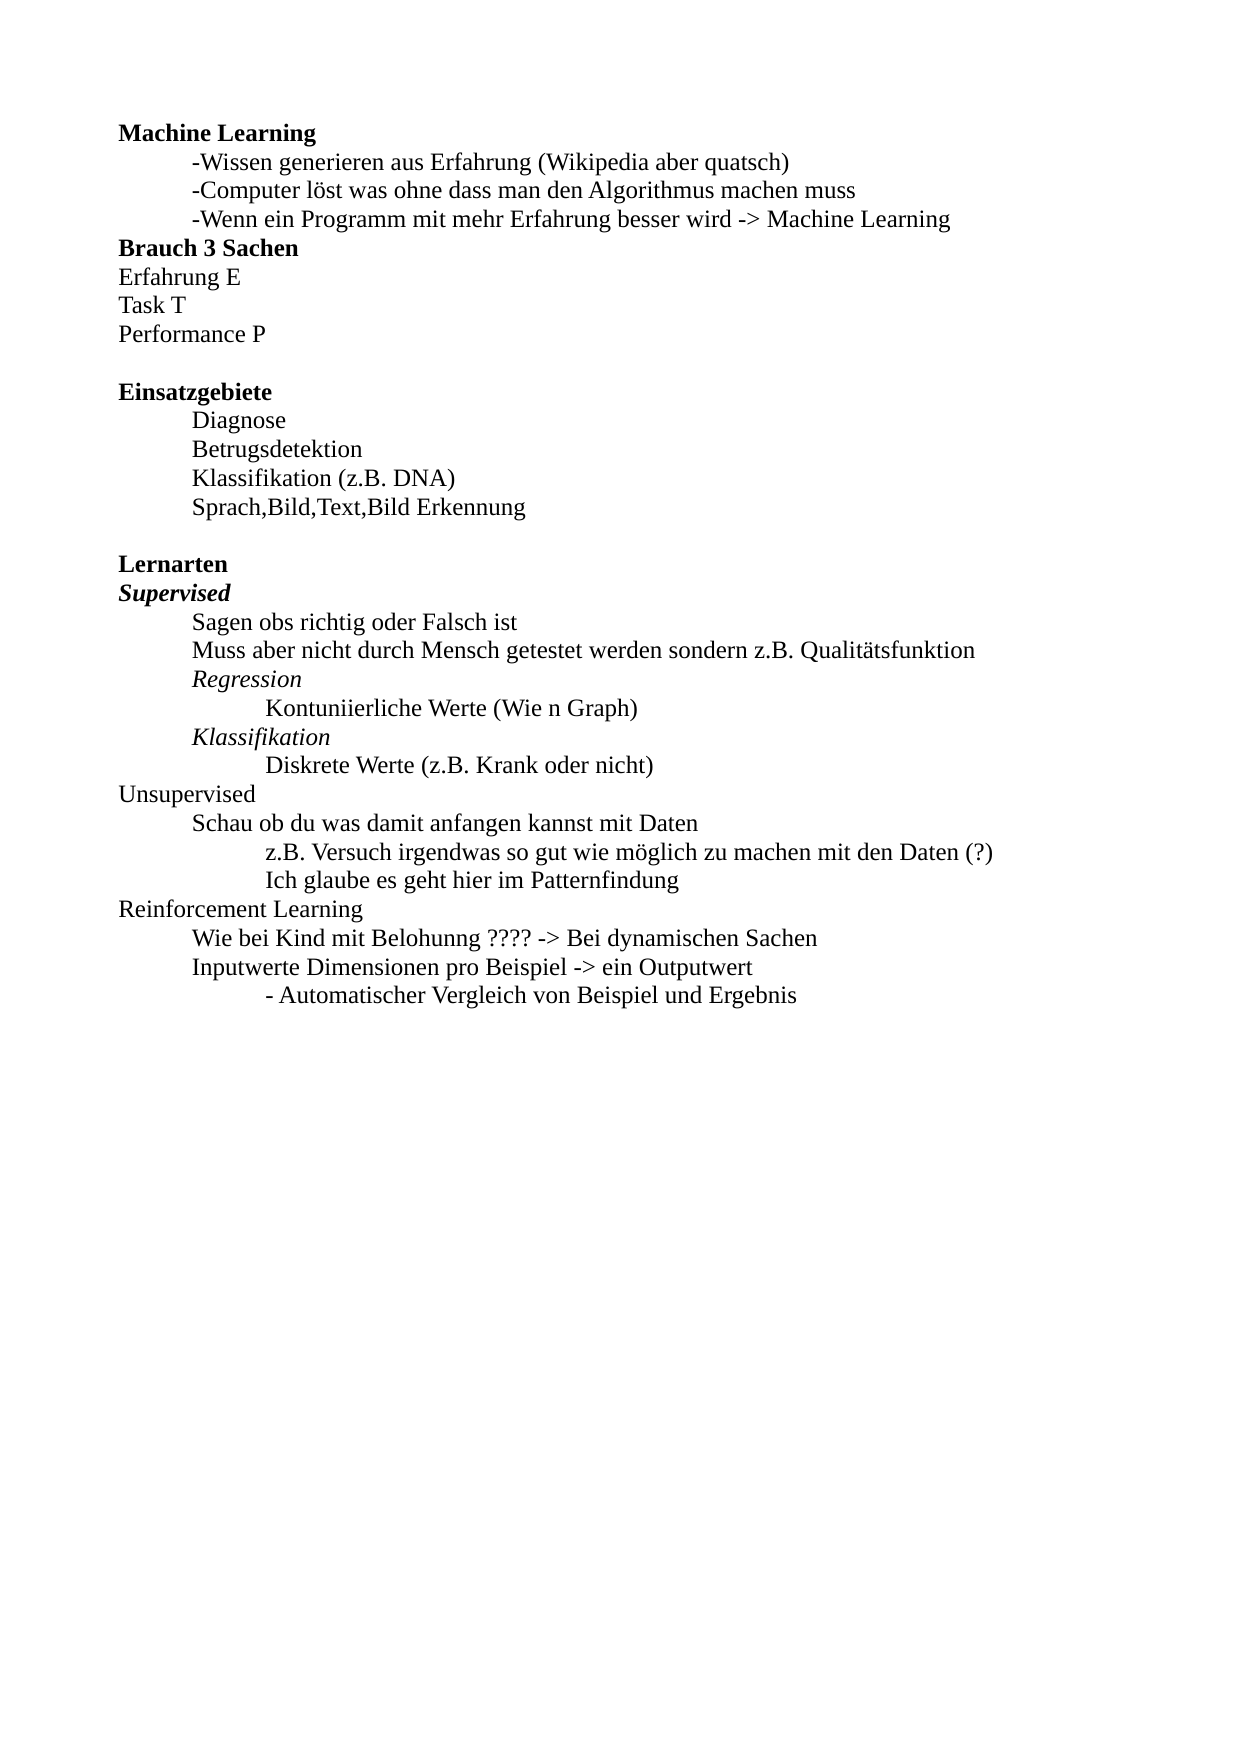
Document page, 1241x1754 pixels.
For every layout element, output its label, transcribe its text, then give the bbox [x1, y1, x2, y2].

text Sprach,Bild,Text,Bild Erkennung [118, 492, 1122, 521]
text Unsupervised [118, 779, 1122, 808]
text Inputwerte Dimensionen pro Beispiel -> ein Outputwert [118, 952, 1122, 981]
text Wie bei Kind mit Belohunng ???? -> Bei dynamischen Sachen [118, 923, 1122, 952]
text Lernarten [118, 549, 1122, 578]
text Reinforcement Learning [118, 894, 1122, 923]
text z.B. Versuch irgendwas so gut wie möglich zu machen mit den Daten (?) [118, 837, 1122, 866]
text Klassifikation (z.B. DNA) [118, 463, 1122, 492]
text Ich glaube es geht hier im Patternfindung [118, 866, 1122, 894]
text Erfahrung E [118, 262, 1122, 291]
text Supervised [118, 578, 1122, 607]
text -Wissen generieren aus Erfahrung (Wikipedia aber quatsch) [118, 147, 1122, 176]
text -Computer löst was ohne dass man den Algorithmus machen muss [118, 176, 1122, 204]
text Brauch 3 Sachen [118, 233, 1122, 262]
text -Wenn ein Programm mit mehr Erfahrung besser wird -> Machine Learning [118, 204, 1122, 233]
text Performance P [118, 319, 1122, 348]
text Diskrete Werte (z.B. Krank oder nicht) [118, 751, 1122, 779]
text Machine Learning [118, 118, 1122, 147]
text Schau ob du was damit anfangen kannst mit Daten [118, 808, 1122, 837]
text Betrugsdetektion [118, 434, 1122, 463]
text Regression [118, 664, 1122, 693]
text Muss aber nicht durch Mensch getestet werden sondern z.B. Qualitätsfunktion [118, 636, 1122, 664]
text Sagen obs richtig oder Falsch ist [118, 607, 1122, 636]
text Task T [118, 291, 1122, 319]
text Kontuniierliche Werte (Wie n Graph) [118, 693, 1122, 722]
text Diagnose [118, 406, 1122, 434]
text Einsatzgebiete [118, 377, 1122, 406]
text Klassifikation [118, 722, 1122, 751]
text - Automatischer Vergleich von Beispiel und Ergebnis [118, 981, 1122, 1009]
